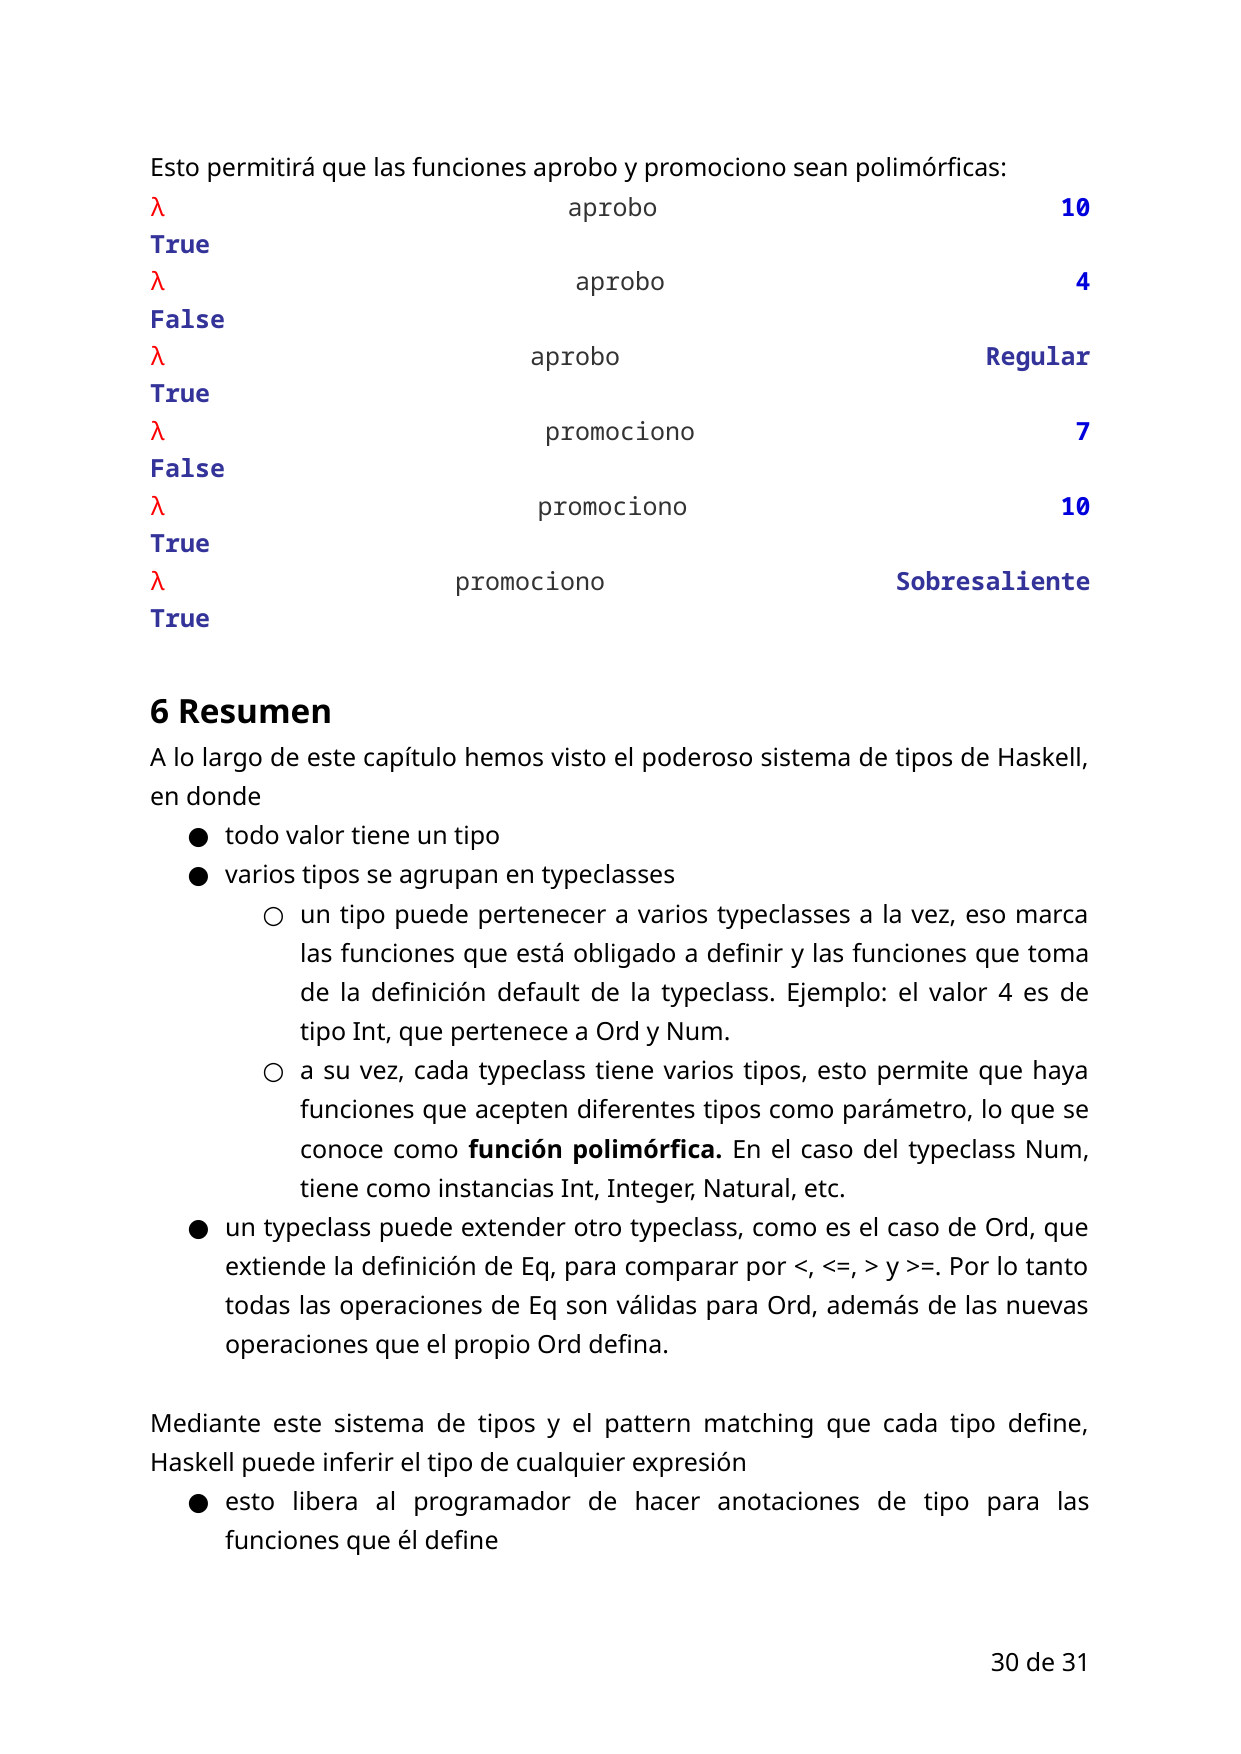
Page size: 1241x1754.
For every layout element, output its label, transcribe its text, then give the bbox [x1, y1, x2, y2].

list un tipo puede pertenecer a varios typeclasses a la vez, eso marca las funciones que está obligado a definir y las funciones que toma de la definición default de la typeclass. Ejemplo: el valor 4 es de tipo Int, que pertenece a Ord y Num. [262, 896, 1090, 1048]
text λ aprobo 10 True λ aprobo 4 False λ aprobo Regular True λ promociono 7 False λ promociono 10 True λ promociono Sobresaliente True [150, 189, 1090, 634]
list a su vez, cada typeclass tiene varios tipos, esto permite que haya funciones que acepten diferentes tipos como parámetro, lo que se conoce como función polimórfica. En el caso del typeclass Num, tiene como instancias Int, Integer, Natural, etc. [262, 1053, 1090, 1204]
text A lo largo de este capítulo hemos visto el poderoso sistema de tipos de Haskell, en donde [150, 739, 1090, 813]
list esto libera al programador de hacer anotaciones de tipo para las funciones que él define [187, 1484, 1090, 1557]
text Mediante este sistema de tipos y el pattern matching que cada tipo define, Haskell puede inferir el tipo de cualquier expresión [150, 1405, 1090, 1479]
list un typeclass puede extender otro typeclass, como es el caso de Ord, que extiende la definición de Eq, para comparar por <, <=, > y >=. Por lo tanto todas las operaciones de Eq son válidas para Ord, además de las nuevas operaciones que el propio Ord defina. [187, 1209, 1090, 1361]
list todo valor tiene un tipo [187, 818, 1090, 852]
subtitle 6 Resumen [150, 688, 1090, 733]
list varios tipos se agrupan en typeclasses [187, 857, 1090, 891]
text Esto permitirá que las funciones aprobo y promociono sean polimórficas: [150, 150, 1090, 184]
